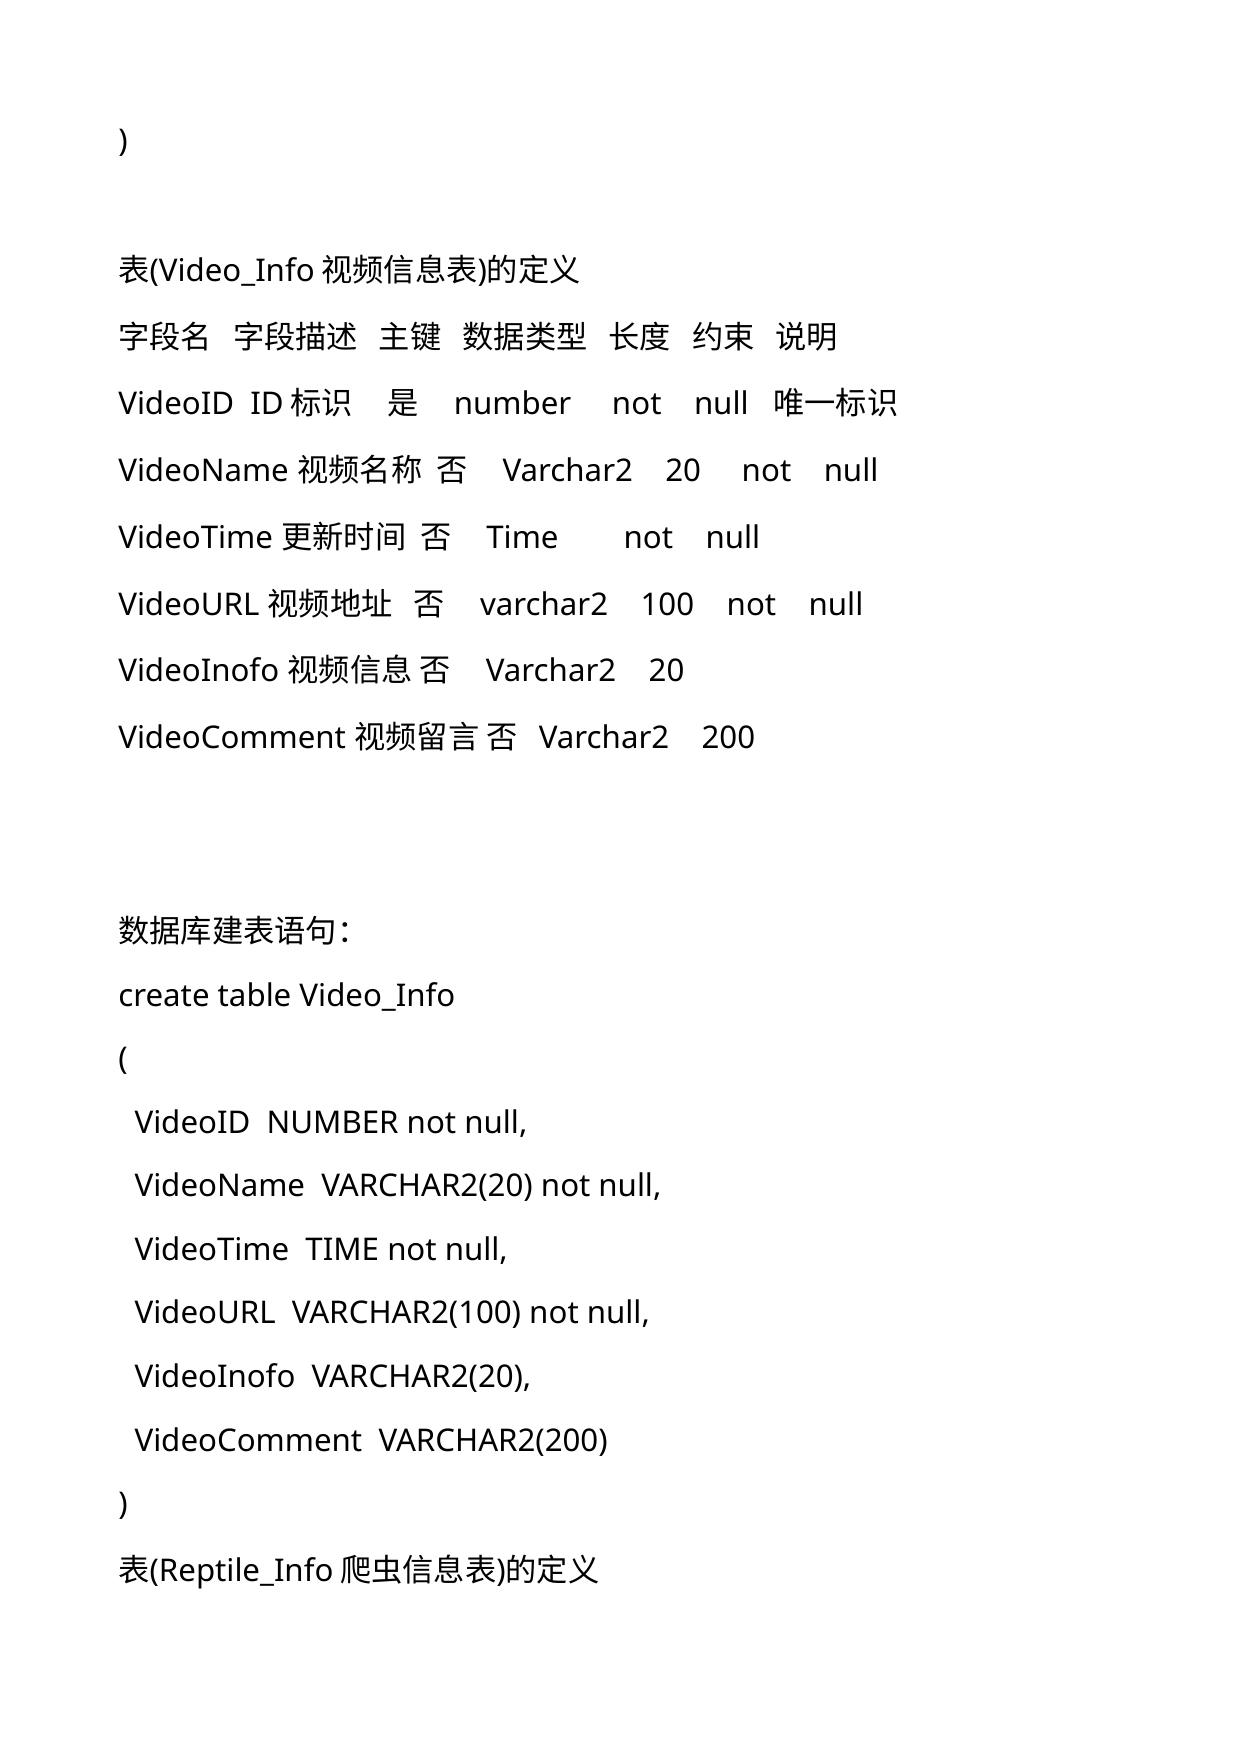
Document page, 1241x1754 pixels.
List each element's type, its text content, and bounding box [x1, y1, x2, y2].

text VideoInofo 视频信息 否 Varchar2 20 [118, 646, 1122, 691]
text 表(Reptile_Info爬虫信息表)的定义 [118, 1545, 1122, 1590]
text ) [118, 118, 1122, 161]
text VideoURL VARCHAR2(100) not null, [118, 1291, 1122, 1333]
text VideoID ID标识 是 number not null 唯一标识 [118, 378, 1122, 424]
text ) [118, 1481, 1122, 1524]
text VideoComment VARCHAR2(200) [118, 1418, 1122, 1460]
text VideoTime TIME not null, [118, 1227, 1122, 1269]
text create table Video_Info [118, 973, 1122, 1015]
text VideoInofo VARCHAR2(20), [118, 1354, 1122, 1397]
text VideoID NUMBER not null, [118, 1100, 1122, 1142]
text 数据库建表语句： [118, 906, 1122, 951]
text 表(Video_Info视频信息表)的定义 [118, 245, 1122, 291]
text VideoName 视频名称 否 Varchar2 20 not null [118, 445, 1122, 491]
text VideoName VARCHAR2(20) not null, [118, 1163, 1122, 1206]
text VideoTime 更新时间 否 Time not null [118, 512, 1122, 557]
text VideoURL 视频地址 否 varchar2 100 not null [118, 579, 1122, 624]
text ( [118, 1036, 1122, 1079]
text 字段名 字段描述 主键 数据类型 长度 约束 说明 [118, 312, 1122, 357]
text VideoComment 视频留言 否 Varchar2 200 [118, 712, 1122, 758]
